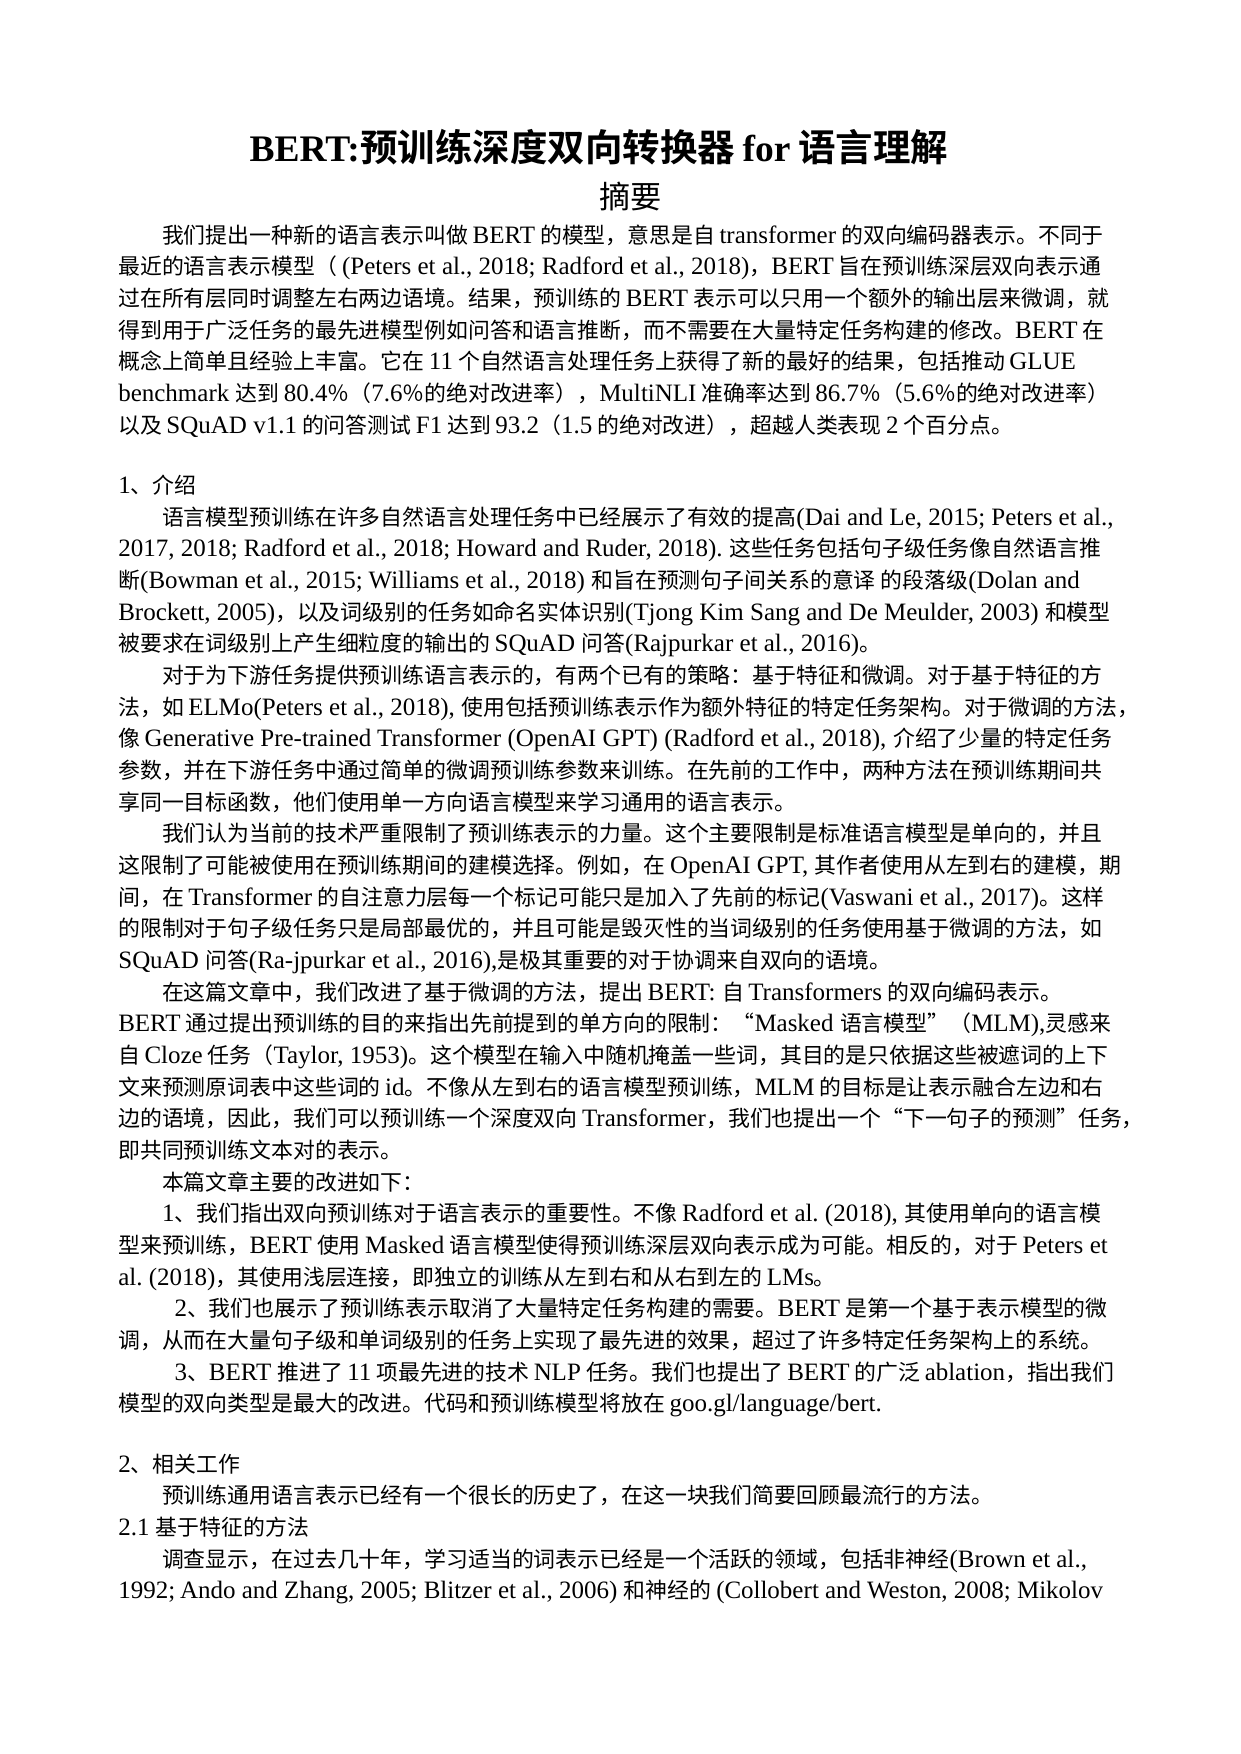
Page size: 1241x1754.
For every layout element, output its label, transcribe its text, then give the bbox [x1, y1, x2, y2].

text 我们认为当前的技术严重限制了预训练表示的力量。这个主要限制是标准语言模型是单向的，并且这限制了可能被使用在预训练期间的建模选择。例如，在 OpenAI GPT, 其作者使用从左到右的建模，期间，在Transformer的自注意力层每一个标记可能只是加入了先前的标记(Vaswani et al., 2017)。这样的限制对于句子级任务只是局部最优的，并且可能是毁灭性的当词级别的任务使用基于微调的方法，如SQuAD 问答(Ra-jpurkar et al., 2016),是极其重要的对于协调来自双向的语境。 [118, 816, 1122, 975]
text 本篇文章主要的改进如下： [118, 1165, 1122, 1196]
text BERT:预训练深度双向转换器for语言理解 [118, 118, 1122, 172]
text 我们提出一种新的语言表示叫做BERT的模型，意思是自transformer的双向编码器表示。不同于最近的语言表示模型（ (Peters et al., 2018; Radford et al., 2018)，BERT旨在预训练深层双向表示通过在所有层同时调整左右两边语境。结果，预训练的BERT表示可以只用一个额外的输出层来微调，就得到用于广泛任务的最先进模型例如问答和语言推断，而不需要在大量特定任务构建的修改。BERT在概念上简单且经验上丰富。它在11个自然语言处理任务上获得了新的最好的结果，包括推动GLUE benchmark 达到80.4％（7.6％的绝对改进率），MultiNLI准确率达到86.7％（5.6％的绝对改进率）以及SQuAD v1.1的问答测试F1达到93.2（1.5的绝对改进），超越人类表现2个百分点。 [118, 218, 1122, 439]
text 1、介绍 [118, 468, 1122, 500]
text 预训练通用语言表示已经有一个很长的历史了，在这一块我们简要回顾最流行的方法。 [118, 1478, 1122, 1510]
text 1、我们指出双向预训练对于语言表示的重要性。不像Radford et al. (2018), 其使用单向的语言模型来预训练，BERT使用Masked语言模型使得预训练深层双向表示成为可能。相反的，对于Peters et al. (2018)，其使用浅层连接，即独立的训练从左到右和从右到左的LMs。 [118, 1196, 1122, 1291]
text 调查显示，在过去几十年，学习适当的词表示已经是一个活跃的领域，包括非神经(Brown et al., 1992; Ando and Zhang, 2005; Blitzer et al., 2006) 和神经的 (Collobert and Weston, 2008; Mikolov [118, 1542, 1122, 1605]
text 2、我们也展示了预训练表示取消了大量特定任务构建的需要。BERT是第一个基于表示模型的微调，从而在大量句子级和单词级别的任务上实现了最先进的效果，超过了许多特定任务架构上的系统。 [118, 1291, 1122, 1355]
text 摘要 [118, 172, 1122, 218]
text 语言模型预训练在许多自然语言处理任务中已经展示了有效的提高(Dai and Le, 2015; Peters et al., [118, 500, 1122, 531]
text 对于为下游任务提供预训练语言表示的，有两个已有的策略：基于特征和微调。对于基于特征的方法，如ELMo(Peters et al., 2018), 使用包括预训练表示作为额外特征的特定任务架构。对于微调的方法，像Generative Pre-trained Transformer (OpenAI GPT) (Radford et al., 2018), 介绍了少量的特定任务参数，并在下游任务中通过简单的微调预训练参数来训练。在先前的工作中，两种方法在预训练期间共享同一目标函数，他们使用单一方向语言模型来学习通用的语言表示。 [118, 658, 1122, 816]
text 2.1 基于特征的方法 [118, 1510, 1122, 1542]
text 2、相关工作 [118, 1447, 1122, 1478]
text 3、BERT 推进了11项最先进的技术NLP任务。我们也提出了BERT的广泛ablation，指出我们模型的双向类型是最大的改进。代码和预训练模型将放在goo.gl/language/bert. [118, 1355, 1122, 1418]
text 在这篇文章中，我们改进了基于微调的方法，提出BERT: 自Transformers的双向编码表示。BERT通过提出预训练的目的来指出先前提到的单方向的限制：“Masked 语言模型”（MLM),灵感来自Cloze任务（Taylor, 1953)。这个模型在输入中随机掩盖一些词，其目的是只依据这些被遮词的上下文来预测原词表中这些词的id。不像从左到右的语言模型预训练，MLM的目标是让表示融合左边和右边的语境，因此，我们可以预训练一个深度双向Transformer，我们也提出一个“下一句子的预测”任务，即共同预训练文本对的表示。 [118, 975, 1122, 1165]
text 2017, 2018; Radford et al., 2018; Howard and Ruder, 2018). 这些任务包括句子级任务像自然语言推断(Bowman et al., 2015; Williams et al., 2018) 和旨在预测句子间关系的意译 的段落级(Dolan and Brockett, 2005)，以及词级别的任务如命名实体识别(Tjong Kim Sang and De Meulder, 2003) 和模型被要求在词级别上产生细粒度的输出的SQuAD 问答(Rajpurkar et al., 2016)。 [118, 531, 1122, 658]
